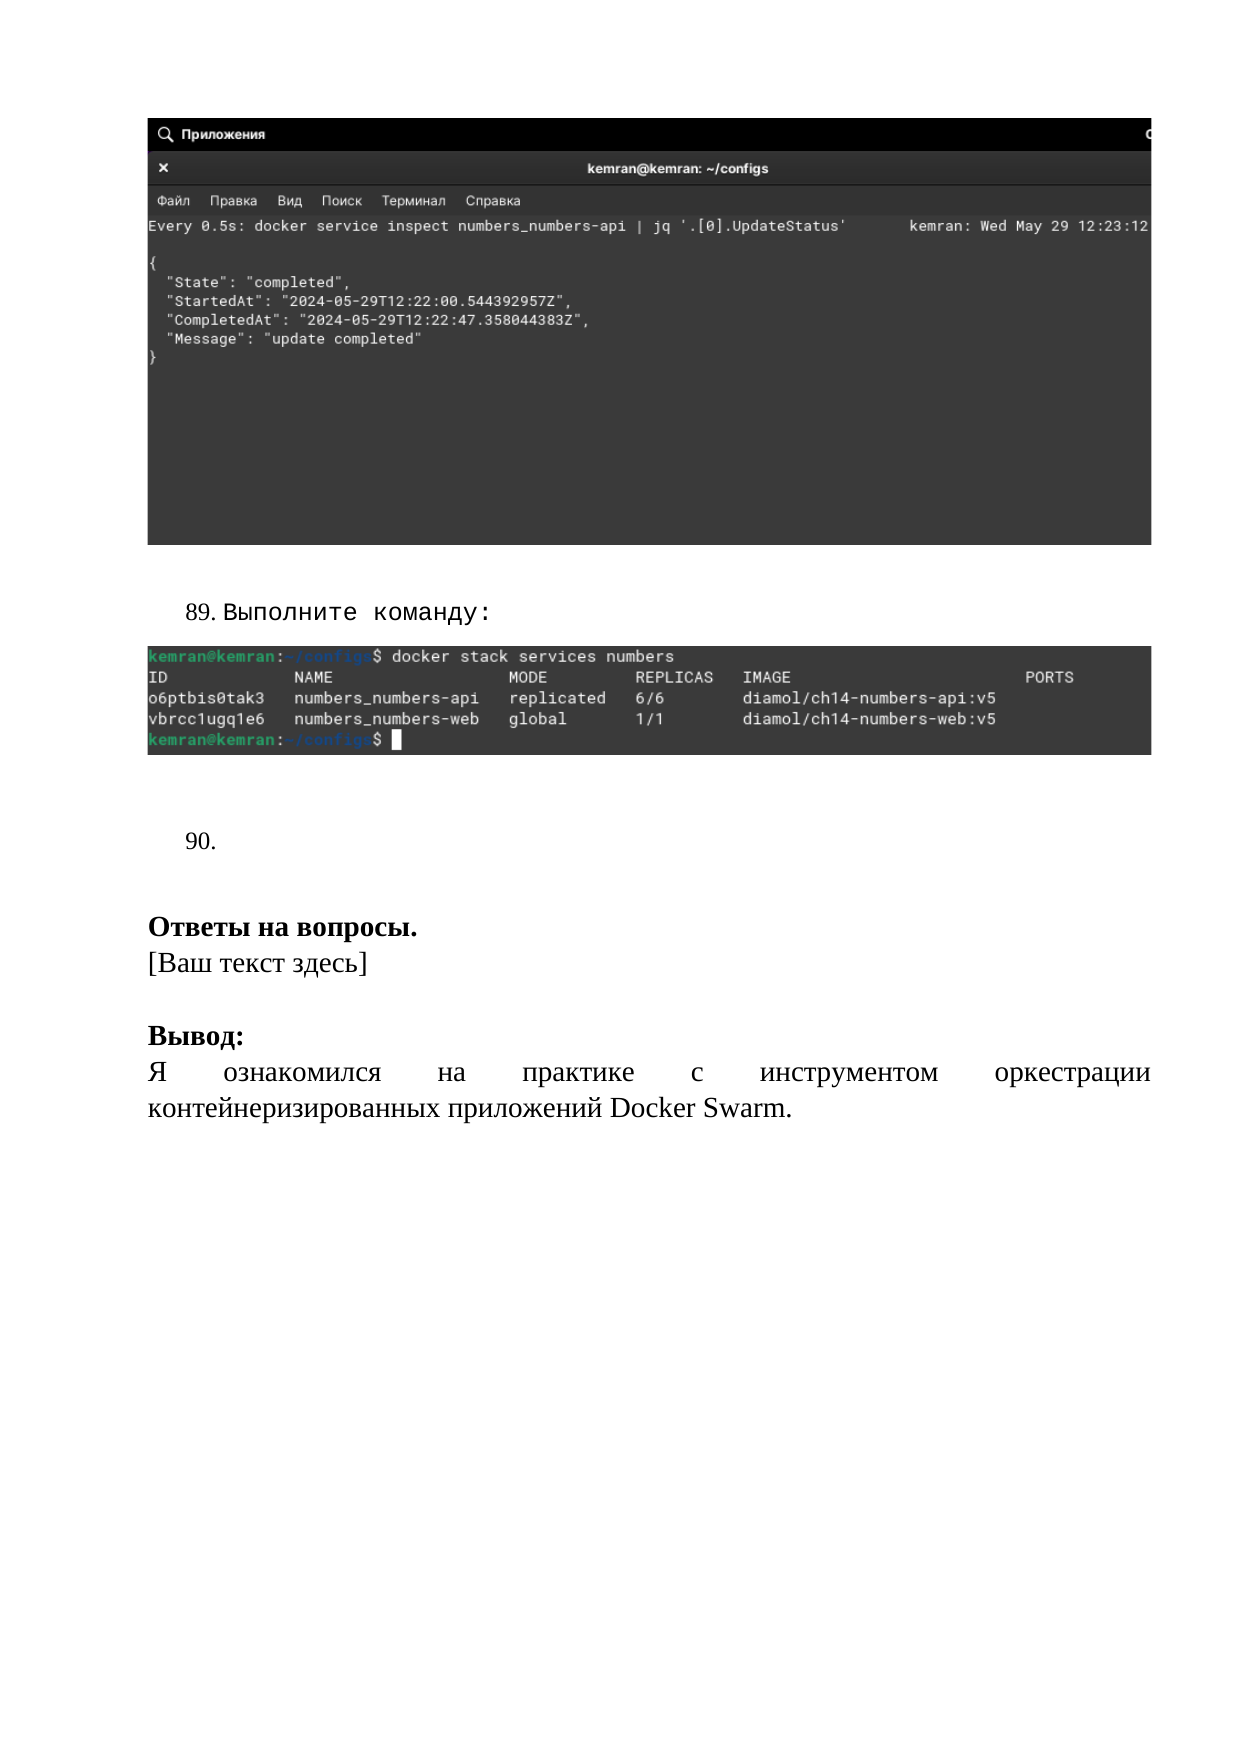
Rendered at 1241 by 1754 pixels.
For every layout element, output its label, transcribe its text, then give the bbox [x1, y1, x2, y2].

subtitle Вывод: [148, 1018, 1152, 1051]
picture [147, 646, 1152, 755]
list Выполните команду: [185, 597, 1152, 627]
text [Ваш текст здесь] [148, 946, 1152, 979]
picture [147, 118, 1152, 545]
subtitle Ответы на вопросы. [148, 909, 1152, 943]
text Я ознакомился на практике с инструментом оркестрации контейнеризированных приложений Docker Swarm. [148, 1054, 1152, 1124]
